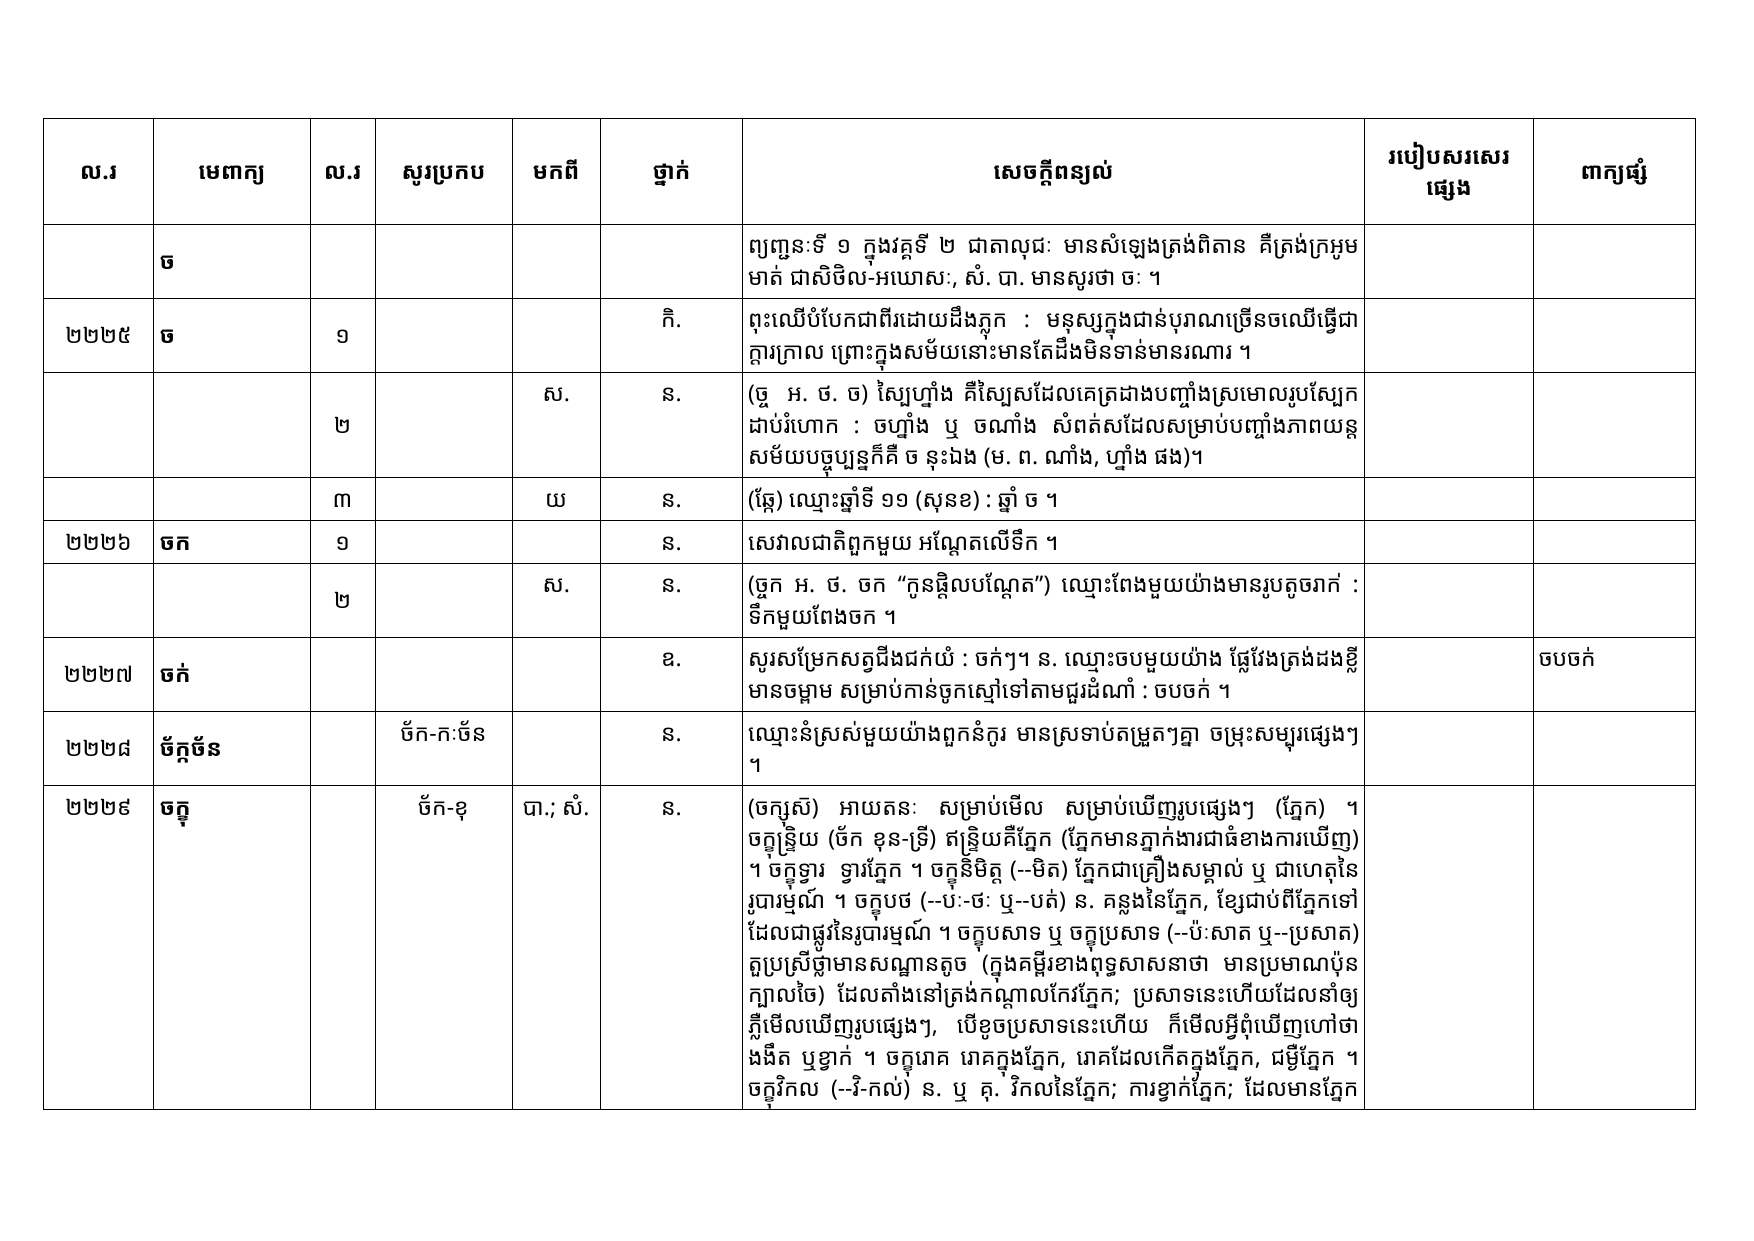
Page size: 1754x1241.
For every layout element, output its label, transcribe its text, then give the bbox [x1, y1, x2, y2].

table_cell [311, 712, 375, 785]
table_cell ន. [601, 521, 742, 562]
table_cell ២២២៦ [44, 521, 153, 562]
table_header ពាក្យ​ផ្សំ [1534, 119, 1695, 223]
table_cell ចក [154, 521, 310, 562]
table_cell [513, 638, 600, 711]
table_cell [1534, 712, 1695, 785]
table_cell [44, 564, 153, 637]
table_cell សេវាល​ជាតិ​ពួក​មួយ អណ្ដែត​លើ​ទឹក ។ [743, 521, 1364, 562]
table_cell [154, 373, 310, 477]
table_cell ន. [601, 712, 742, 785]
table_cell [1365, 786, 1533, 1109]
table_cell [311, 786, 375, 1109]
table_cell សូរ​សម្រែក​សត្វ​ជីងជក់​យំ : ចក់​ៗ។ ន. ឈ្មោះ​ចប​មួយ​យ៉ាង ផ្លែ​វែង​ត្រង់​ដង​ខ្លី​មាន​ចម្ពាម សម្រាប់​កាន់​ចូក​ស្មៅ​ទៅ​តាម​ជួរ​ដំណាំ : ចប​ចក់ ។ [743, 638, 1364, 711]
table_header របៀប​សរសេរ​ផ្សេង [1365, 119, 1533, 223]
table_cell ២ [311, 564, 375, 637]
table_cell ឧ. [601, 638, 742, 711]
table_cell [513, 712, 600, 785]
table_cell [1365, 712, 1533, 785]
table_cell [311, 225, 375, 297]
table_cell ២២២៩ [44, 786, 153, 1109]
table_cell ចក់ [154, 638, 310, 711]
table_cell [44, 373, 153, 477]
table_cell [376, 373, 512, 477]
table_cell ន. [601, 564, 742, 637]
table_cell [1534, 299, 1695, 372]
table_cell [44, 225, 153, 297]
table_cell [1365, 299, 1533, 372]
table_cell ចក្ខុ [154, 786, 310, 1109]
table_cell ច័ក្កច័ន [154, 712, 310, 785]
table_cell កិ. [601, 299, 742, 372]
table_cell ឈ្មោះ​នំ​ស្រស់​មួយ​យ៉ាង​ពួក​នំ​កូរ មាន​ស្រទាប់​តម្រួត​ៗ​គ្នា ចម្រុះ​សម្បុរ​ផ្សេង​ៗ ។ [743, 712, 1364, 785]
table_cell [311, 638, 375, 711]
table_cell ន. [601, 373, 742, 477]
table_cell បា.; សំ. [513, 786, 600, 1109]
table_cell ២២២៧ [44, 638, 153, 711]
table_cell ន. [601, 478, 742, 520]
table_cell ច [154, 299, 310, 372]
table_cell ៣ [311, 478, 375, 520]
table_header សេចក្តី​ពន្យល់ [743, 119, 1364, 223]
table_cell [1534, 225, 1695, 297]
table_cell [1534, 786, 1695, 1109]
table_cell [513, 225, 600, 297]
table_cell ២ [311, 373, 375, 477]
table_cell [1365, 521, 1533, 562]
table_cell យ [513, 478, 600, 520]
table_cell [1365, 373, 1533, 477]
table_cell [513, 299, 600, 372]
table_header មេ​ពាក្យ [154, 119, 310, 223]
table_cell [1534, 373, 1695, 477]
table_cell [1534, 521, 1695, 562]
table_cell [1365, 225, 1533, 297]
table_cell ស. [513, 564, 600, 637]
table_header សូរ​ប្រកប [376, 119, 512, 223]
table_cell ន. [601, 786, 742, 1109]
table_header ល.រ [44, 119, 153, 223]
table_cell (ឆ្កែ) ឈ្មោះ​ឆ្នាំ​ទី ១១ (សុនខ) : ឆ្នាំ ច ។ [743, 478, 1364, 520]
table_cell (ច្ចក អ. ថ. ចក “កូន​ផ្តិល​បណ្ដែត”) ឈ្មោះ​ពែង​មួយ​យ៉ាង​មាន​រូប​តូច​រាក់ : ទឹក​មួយ​ពែង​ចក ។ [743, 564, 1364, 637]
table_cell ១ [311, 521, 375, 562]
table_cell [1365, 638, 1533, 711]
table_cell [376, 478, 512, 520]
table_cell [1534, 564, 1695, 637]
table_cell [376, 225, 512, 297]
table_cell ច័ក-ខុ [376, 786, 512, 1109]
table_cell ច័ក-កៈច័ន [376, 712, 512, 785]
table_header ល.រ [311, 119, 375, 223]
table_cell ចប​ចក់ [1534, 638, 1695, 711]
table_header ថ្នាក់ [601, 119, 742, 223]
table_cell [44, 478, 153, 520]
table_header មក​ពី [513, 119, 600, 223]
table_cell ព្យពា្ជនៈ​ទី ១ ក្នុង​វគ្គ​ទី ២ ជា​តាលុជៈ មាន​សំឡេង​ត្រង់​ពិតាន គឺ​ត្រង់​ក្រអូម​មាត់ ជា​សិថិល-អឃោសៈ, សំ. បា. មាន​សូរ​ថា ចៈ ។ [743, 225, 1364, 297]
table_cell [1534, 478, 1695, 520]
table_cell ច [154, 225, 310, 297]
table_cell [376, 564, 512, 637]
table_cell [376, 299, 512, 372]
table_cell [1365, 478, 1533, 520]
table_cell [376, 521, 512, 562]
table_cell (ចក្សុស៑) អាយតនៈ សម្រាប់​មើល សម្រាប់​ឃើញ​រូប​ផ្សេង​ៗ (ភ្នែក) ។ ចក្ខុន្រ្ទិយ (ច័ក ខុន-ទ្រី) ឥន្រ្ទិយ​គឺ​ភ្នែក (ភ្នែក​មាន​ភ្នាក់​ងារ​ជា​ធំ​ខាង​ការ​ឃើញ) ។ ចក្ខុ​ទ្វារ ទ្វារ​ភ្នែក ។ ចក្ខុ​និមិត្ត (--មិត) ភ្នែក​ជា​គ្រឿង​សម្គាល់ ឬ ជា​ហេតុ​នៃ​រូបារម្មណ៍ ។ ចក្ខុបថ (--បៈ-ថៈ ឬ--បត់) ន. គន្លង​នៃ​ភ្នែក, ខ្សែ​ជាប់​ពី​ភ្នែក​ទៅ ដែល​ជា​ផ្លូវ​នៃ​រូបារម្មណ៍ ។ ចក្ខុ​បសាទ ឬ ចក្ខុ​ប្រសាទ (--ប៉ៈសាត ឬ--ប្រសាត) តួ​ប្រស្រី​ថ្លា​មាន​សណ្ឋាន​តូច (ក្នុង​គម្ពីរ​ខាង​ពុទ្ធ​សាសនា​ថា មាន​ប្រមាណ​ប៉ុន​ក្បាល​ចៃ) ដែល​តាំង​នៅ​ត្រង់​កណ្ដាល​កែវ​ភ្នែក; ប្រសាទ​នេះ​ហើយ​ដែល​នាំ​ឲ្យ​ភ្លឺ​មើល​ឃើញ​រូប​ផ្សេង​ៗ, បើ​ខូច​ប្រសាទ​នេះ​ហើយ ក៏​មើល​អ្វី​ពុំ​ឃើញ​ហៅ​ថា ងងឹត ឬ​ខ្វាក់ ។ ចក្ខុ​រោគ រោគ​ក្នុង​ភ្នែក, រោគ​ដែល​កើត​ក្នុង​ភ្នែក, ជម្ងឺ​ភ្នែក ។ ចក្ខុ​វិកល (--វិ-កល់) ន. ឬ គុ. វិកល​នៃ​ភ្នែក; ការ​ខ្វាក់​ភ្នែក; ដែល​មាន​ភ្នែក​វិកល ។ ចក្ខុ​វិញ្ញាណ សេចក្ដី​ដឹង​ដែល​កើត​ឡើង​ព្រោះ​អាស្រ័យ​ភ្នែក សំដៅ​ចំពោះ​ត្រង់​ដែល​រូប​មក​ប៉ះ​នឹង​ចក្ខុ ហើយ​កើត​ឡើង​ជា​សេចក្ដី​ដឹង ។ ចក្ខុ​សម្ផស្ស (--ស័ម-ផ័ស ឬ--សំផស់) ដំណើរ​ដែល​ចក្ខុ​និង​រូប​ព្រម​ទាំង​វិញ្ញាណ​ខ្ទប់​គ្នា ។ ចក្ខ្វាយតនៈ (ច័ក-ខ្វា-យ៉ៈ-តៈ-ន៉ៈ) អាយតនៈ គឺ​ចក្ខុ (ម. ព. អាយតនៈ ផង) ។ [743, 786, 1364, 1109]
table_cell ២២២៥ [44, 299, 153, 372]
table_cell [1365, 564, 1533, 637]
table_cell (ច្ច អ. ថ. ច) ស្បៃ​ហ្នាំង គឺ​ស្បៃ​ស​ដែល​គេ​ត្រដាង​បញ្ចាំង​ស្រមោល​រូប​ស្បែក​ដាប់​រំហោក : ចហ្នាំង ឬ ចណាំង សំពត់​ស​ដែល​សម្រាប់​បញ្ចាំង​ភាពយន្ត​សម័យ​បច្ចុប្បន្ន​ក៏​គឺ ច នុះ​ឯង (ម. ព. ណាំង, ហ្នាំង ផង)។ [743, 373, 1364, 477]
table_cell [154, 478, 310, 520]
table_cell ស. [513, 373, 600, 477]
table_cell ១ [311, 299, 375, 372]
table_cell ២២២៨ [44, 712, 153, 785]
table_cell [154, 564, 310, 637]
table_cell [513, 521, 600, 562]
table_cell [376, 638, 512, 711]
table_cell [601, 225, 742, 297]
table_cell ពុះ​ឈើ​បំបែក​ជា​ពីរ​ដោយ​ដឹង​ភ្លុក : មនុស្ស​ក្នុង​ជាន់​បុរាណ​ច្រើន​ច​ឈើ​ធ្វើ​ជា​ក្ដារ​ក្រាល ព្រោះ​ក្នុង​សម័យ​នោះ​មាន​តែ​ដឹង​មិន​ទាន់​មាន​រណារ ។ [743, 299, 1364, 372]
